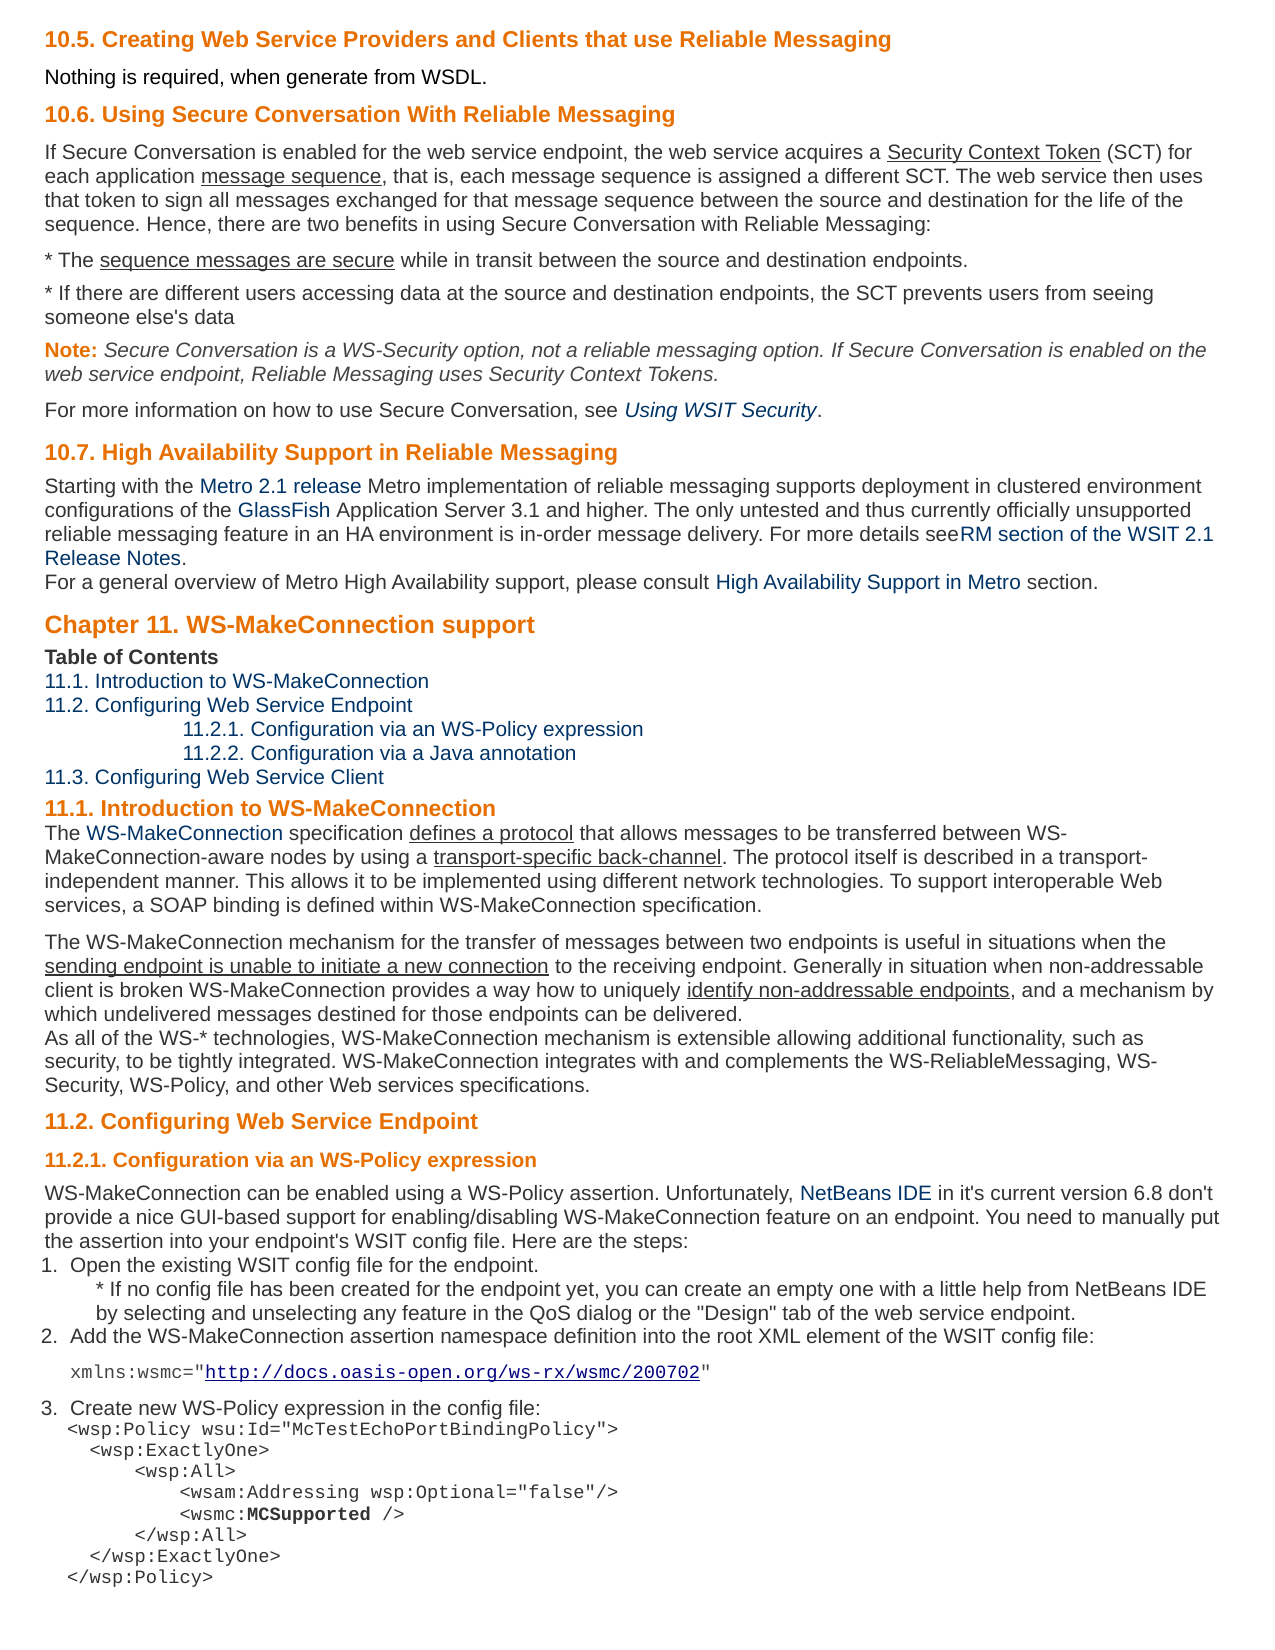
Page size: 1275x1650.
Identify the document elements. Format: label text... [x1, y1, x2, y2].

subtitle 11.1. Introduction to WS-MakeConnection [44, 669, 1227, 693]
text 10.6. Using Secure Conversation With Reliable Messaging [44, 101, 1227, 127]
text Starting with the Metro 2.1 release Metro implementation of reliable messaging supports deployment in clustered environment configurations of the GlassFish Application Server 3.1 and higher. The only untested and thus currently officially unsupported reliable messaging feature in an HA environment is in-order message delivery. For more details seeRM section of the WSIT 2.1 Release Notes. [44, 474, 1227, 570]
subtitle 10.7. High Availability Support in Reliable Messaging [44, 439, 1227, 465]
text The WS-MakeConnection mechanism for the transfer of messages between two endpoints is useful in situations when the sending endpoint is unable to initiate a new connection to the receiving endpoint. Generally in situation when non-addressable client is broken WS-MakeConnection provides a way how to uniquely identify non-addressable endpoints, and a mechanism by which undelivered messages destined for those endpoints can be delivered. [44, 929, 1227, 1025]
list Create new WS-Policy expression in the config file: [44, 1384, 1227, 1419]
text Note: Secure Conversation is a WS-Security option, not a reliable messaging option. If Secure Conversation is enabled on the web service endpoint, Reliable Messaging uses Security Context Tokens. [44, 338, 1227, 386]
text <wsp:Policy wsu:Id="McTestEchoPortBindingPolicy"> [44, 1419, 1227, 1441]
text </wsp:All> [44, 1526, 1227, 1547]
subtitle 11.2.1. Configuration via an WS-Policy expression [182, 717, 1227, 741]
list xmlns:wsmc="http://docs.oasis-open.org/ws-rx/wsmc/200702" [44, 1348, 1227, 1384]
text Nothing is required, when generate from WSDL. [44, 64, 1227, 88]
list * If no config file has been created for the endpoint yet, you can create an empty one with a little help from NetBeans IDE by selecting and unselecting any feature in the QoS dialog or the "Design" tab of the web service endpoint. [66, 1276, 1227, 1324]
subtitle 11.2.2. Configuration via a Java annotation [182, 741, 1227, 765]
text 10.5. Creating Web Service Providers and Clients that use Reliable Messaging [44, 26, 1227, 52]
subtitle 11.2.1. Configuration via an WS-Policy expression [44, 1148, 1227, 1172]
text * The sequence messages are secure while in transit between the source and destination endpoints. [44, 248, 1227, 272]
subtitle 11.3. Configuring Web Service Client [44, 765, 1227, 789]
text As all of the WS-* technologies, WS-MakeConnection mechanism is extensible allowing additional functionality, such as security, to be tightly integrated. WS-MakeConnection integrates with and complements the WS-ReliableMessaging, WS-Security, WS-Policy, and other Web services specifications. [44, 1025, 1227, 1097]
subtitle Chapter 11. WS-MakeConnection support [44, 610, 1227, 639]
text If Secure Conversation is enabled for the web service endpoint, the web service acquires a Security Context Token (SCT) for each application message sequence, that is, each message sequence is assigned a different SCT. The web service then uses that token to sign all messages exchanged for that message sequence between the source and destination for the life of the sequence. Hence, there are two benefits in using Secure Conversation with Reliable Messaging: [44, 140, 1227, 236]
text * If there are different users accessing data at the source and destination endpoints, the SCT prevents users from seeing someone else's data [44, 281, 1227, 329]
text <wsp:All> [44, 1462, 1227, 1483]
text </wsp:ExactlyOne> [44, 1547, 1227, 1568]
text The WS-MakeConnection specification defines a protocol that allows messages to be transferred between WS-MakeConnection-aware nodes by using a transport-specific back-channel. The protocol itself is described in a transport-independent manner. This allows it to be implemented using different network technologies. To support interoperable Web services, a SOAP binding is defined within WS-MakeConnection specification. [44, 821, 1227, 917]
text WS-MakeConnection can be enabled using a WS-Policy assertion. Unfortunately, NetBeans IDE in it's current version 6.8 don't provide a nice GUI-based support for enabling/disabling WS-MakeConnection feature on an endpoint. You need to manually put the assertion into your endpoint's WSIT config file. Here are the steps: [44, 1181, 1227, 1252]
text Table of Contents [44, 645, 1227, 669]
subtitle 11.2. Configuring Web Service Endpoint [44, 1108, 1227, 1134]
subtitle 11.2. Configuring Web Service Endpoint [44, 693, 1227, 717]
list Add the WS-MakeConnection assertion namespace definition into the root XML element of the WSIT config file: [44, 1324, 1227, 1348]
text </wsp:Policy> [44, 1568, 1227, 1589]
text For more information on how to use Secure Conversation, see Using WSIT Security. [44, 398, 1227, 422]
list Open the existing WSIT config file for the endpoint. [44, 1252, 1227, 1276]
text <wsp:ExactlyOne> [44, 1441, 1227, 1462]
text <wsmc:MCSupported /> [44, 1504, 1227, 1526]
subtitle 11.1. Introduction to WS-MakeConnection [44, 795, 1227, 821]
text <wsam:Addressing wsp:Optional="false"/> [44, 1483, 1227, 1504]
text For a general overview of Metro High Availability support, please consult High Availability Support in Metro section. [44, 570, 1227, 594]
